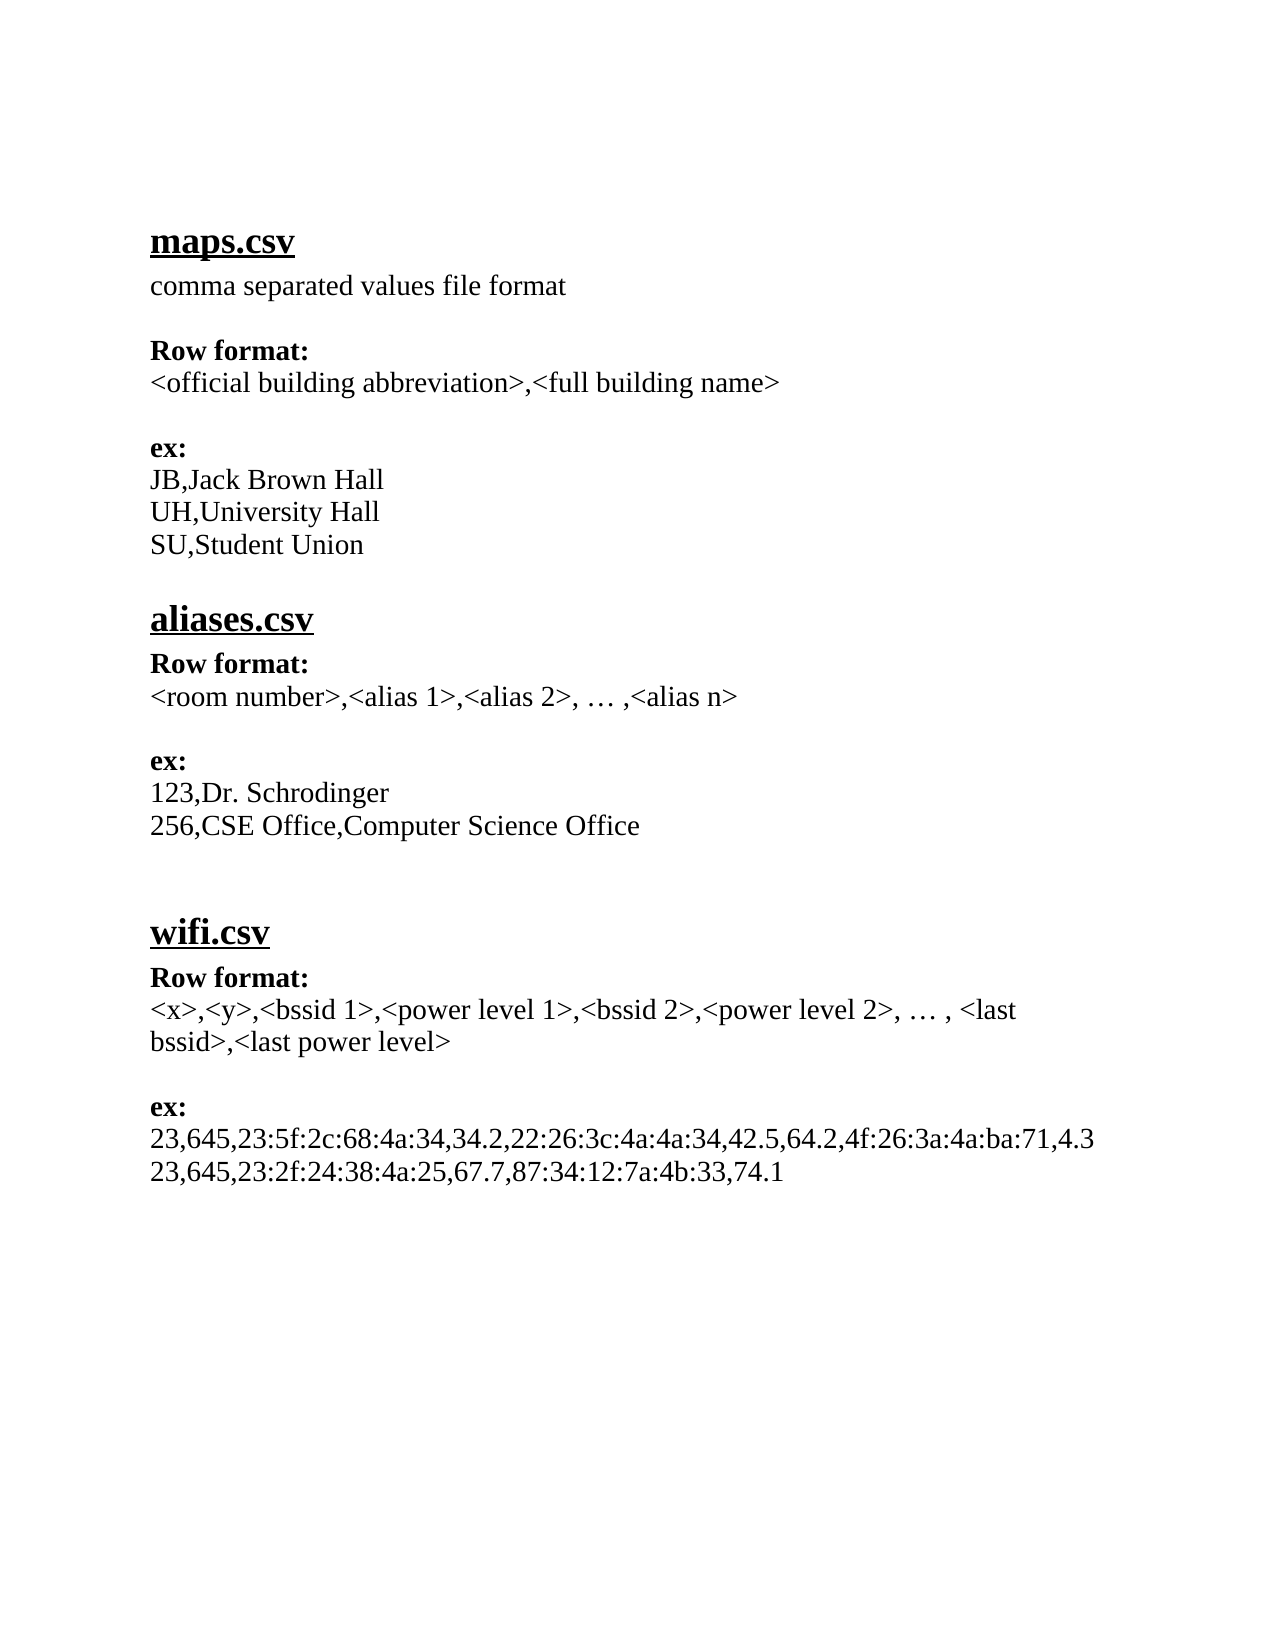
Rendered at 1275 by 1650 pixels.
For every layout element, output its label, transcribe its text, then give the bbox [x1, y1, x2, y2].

text ex: [150, 431, 1125, 463]
subtitle aliases.csv [150, 598, 1125, 639]
text Row format: [150, 334, 1125, 367]
text comma separated values file format [150, 270, 1125, 302]
text JB,Jack Brown Hall [150, 463, 1125, 496]
subtitle wifi.csv [150, 911, 1125, 953]
text 23,645,23:2f:24:38:4a:25,67.7,87:34:12:7a:4b:33,74.1 [150, 1155, 1125, 1187]
text ex: [150, 744, 1125, 777]
text <room number>,<alias 1>,<alias 2>, … ,<alias n> [150, 680, 1125, 712]
text 256,CSE Office,Computer Science Office [150, 809, 1125, 841]
subtitle maps.csv [150, 220, 1125, 261]
text UH,University Hall [150, 496, 1125, 528]
text 23,645,23:5f:2c:68:4a:34,34.2,22:26:3c:4a:4a:34,42.5,64.2,4f:26:3a:4a:ba:71,4.3 [150, 1123, 1125, 1155]
text SU,Student Union [150, 528, 1125, 560]
text ex: [150, 1090, 1125, 1123]
text 123,Dr. Schrodinger [150, 777, 1125, 809]
text <x>,<y>,<bssid 1>,<power level 1>,<bssid 2>,<power level 2>, … , <last bssid>,<last power level> [150, 993, 1125, 1058]
text Row format: [150, 648, 1125, 680]
text <official building abbreviation>,<full building name> [150, 367, 1125, 399]
text Row format: [150, 961, 1125, 993]
